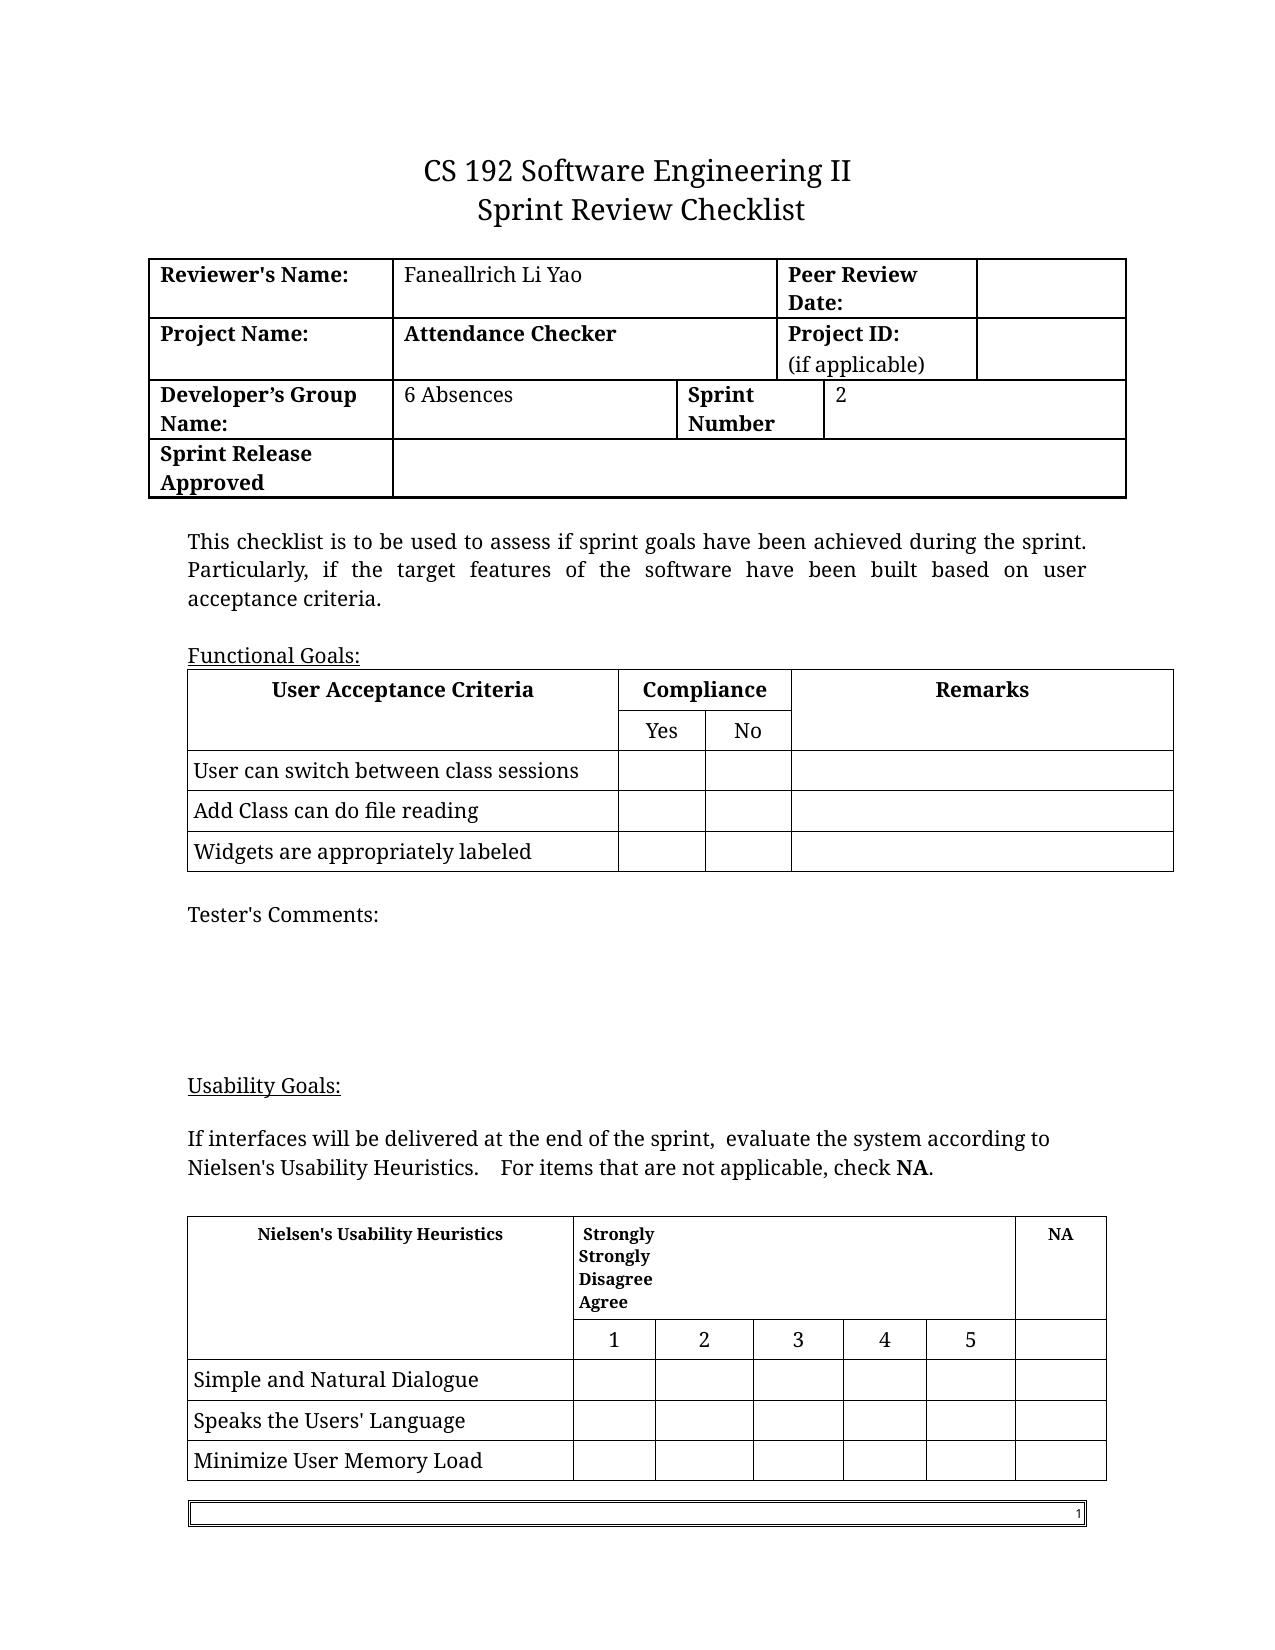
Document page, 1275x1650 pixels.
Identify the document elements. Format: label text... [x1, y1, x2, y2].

table_cell Sprint Number [678, 381, 823, 437]
table_cell Minimize User Memory Load [188, 1441, 573, 1480]
table_cell No [706, 711, 791, 750]
table_cell [754, 1441, 843, 1480]
table_cell [978, 319, 1125, 378]
table_cell Sprint Release Approved [150, 440, 392, 496]
table_header NA [1016, 1217, 1106, 1319]
table_cell 4 [844, 1320, 926, 1359]
text Usability Goals: [187, 1071, 1087, 1099]
table_cell [1016, 1441, 1106, 1480]
table_cell [792, 751, 1173, 790]
table_cell [792, 791, 1173, 831]
table_cell [1016, 1360, 1106, 1399]
table_cell [927, 1360, 1015, 1399]
table_cell 1 [574, 1320, 655, 1359]
table_cell [754, 1360, 843, 1399]
table_cell Developer’s Group Name: [150, 381, 392, 437]
table_cell [706, 751, 791, 790]
table_cell Add Class can do file reading [188, 791, 618, 831]
text This checklist is to be used to assess if sprint goals have been achieved during the sprint. Particularly, if the target features of the software have been built based on user acceptance criteria. [187, 527, 1087, 612]
table_cell User can switch between class sessions [188, 751, 618, 790]
table_cell Project Name: [150, 319, 392, 378]
table_cell 6 Absences [394, 381, 676, 437]
table_cell [844, 1360, 926, 1399]
table_cell [927, 1441, 1015, 1480]
table_cell [927, 1401, 1015, 1440]
table_cell [619, 791, 705, 831]
table_cell [574, 1441, 655, 1480]
table_cell [619, 751, 705, 790]
table_cell [792, 832, 1173, 871]
table_cell Speaks the Users' Language [188, 1401, 573, 1440]
table_cell Yes [619, 711, 705, 750]
table_header Reviewer's Name: [150, 260, 392, 317]
table_cell [574, 1360, 655, 1399]
table_cell [844, 1441, 926, 1480]
table_cell [394, 440, 1125, 496]
table_cell [574, 1401, 655, 1440]
table_header Faneallrich Li Yao [394, 260, 776, 317]
table_cell Attendance Checker [394, 319, 776, 378]
table_cell Simple and Natural Dialogue [188, 1360, 573, 1399]
table_cell Widgets are appropriately labeled [188, 832, 618, 871]
table_header User Acceptance Criteria [188, 670, 618, 750]
table_header [978, 260, 1125, 317]
text Sprint Review Checklist [187, 190, 1087, 229]
table_cell Project ID: [778, 319, 976, 348]
text CS 192 Software Engineering II [187, 150, 1087, 190]
table_cell [1016, 1401, 1106, 1440]
table_cell [706, 832, 791, 871]
text Functional Goals: [187, 641, 1087, 669]
table_cell 2 [825, 381, 1125, 437]
table_header Nielsen's Usability Heuristics [188, 1217, 573, 1359]
table_header Remarks [792, 670, 1173, 750]
table_cell [656, 1360, 753, 1399]
table_cell [656, 1441, 753, 1480]
table_header Strongly Strongly Disagree Agree [574, 1217, 1015, 1319]
subtitle If interfaces will be delivered at the end of the sprint, evaluate the system according to Nielsen's Usability Heuristics. For items that are not applicable, check NA. [187, 1124, 1087, 1181]
table_header Compliance [619, 670, 791, 709]
table_cell 3 [754, 1320, 843, 1359]
table_cell (if applicable) [778, 348, 976, 378]
table_cell [844, 1401, 926, 1440]
text Tester's Comments: [187, 900, 1087, 929]
table_cell [754, 1401, 843, 1440]
table_cell [656, 1401, 753, 1440]
table_cell 2 [656, 1320, 753, 1359]
table_header Peer Review Date: [778, 260, 976, 317]
table_cell 5 [927, 1320, 1015, 1359]
table_cell [706, 791, 791, 831]
table_cell [1016, 1320, 1106, 1359]
table_cell [619, 832, 705, 871]
